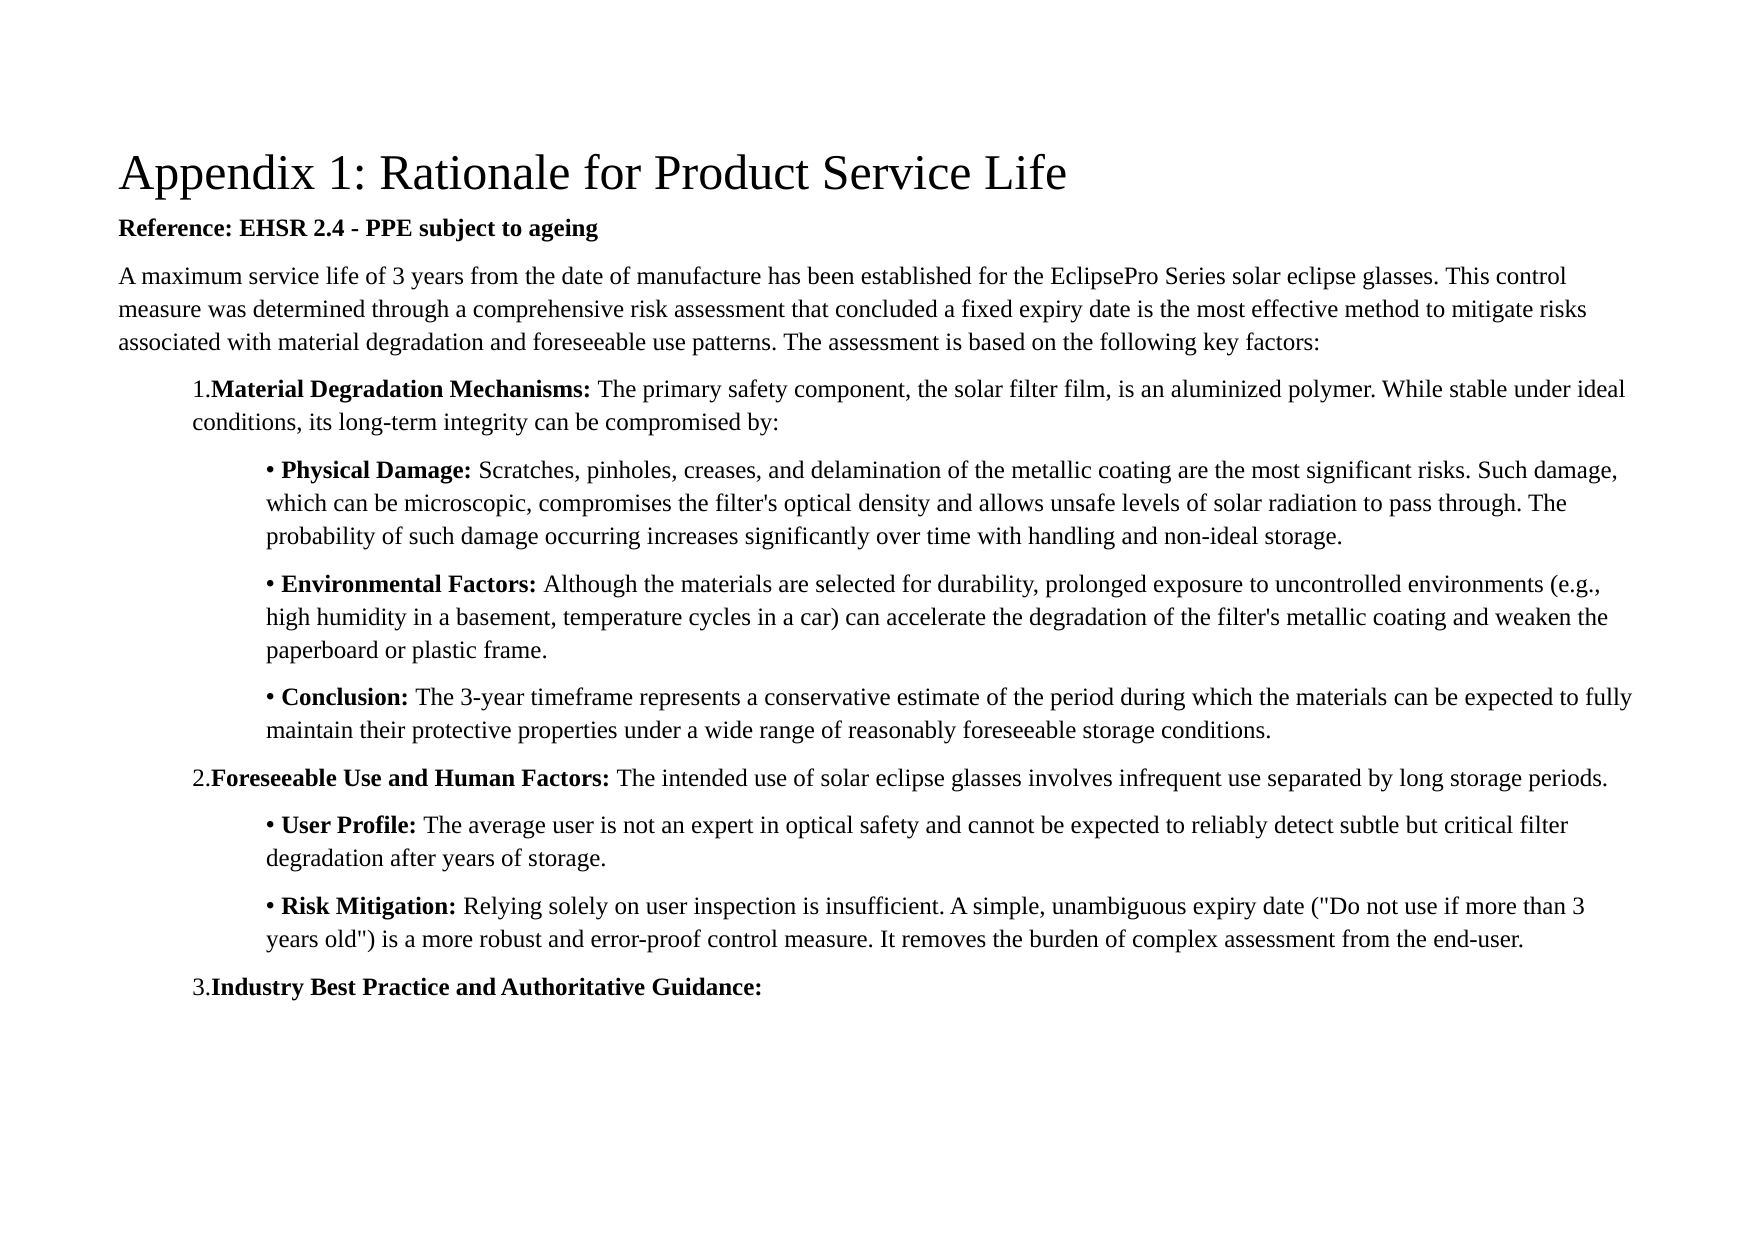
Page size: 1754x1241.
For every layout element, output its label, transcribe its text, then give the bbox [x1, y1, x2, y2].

list Physical Damage: Scratches, pinholes, creases, and delamination of the metallic coating are the most significant risks. Such damage, which can be microscopic, compromises the filter's optical density and allows unsafe levels of solar radiation to pass through. The probability of such damage occurring increases significantly over time with handling and non-ideal storage. [118, 455, 1635, 550]
list Industry Best Practice and Authoritative Guidance: [118, 972, 1635, 1001]
list Material Degradation Mechanisms: The primary safety component, the solar filter film, is an aluminized polymer. While stable under ideal conditions, its long-term integrity can be compromised by: [118, 374, 1635, 436]
list Risk Mitigation: Relying solely on user inspection is insufficient. A simple, unambiguous expiry date ("Do not use if more than 3 years old") is a more robust and error-proof control measure. It removes the burden of complex assessment from the end-user. [118, 891, 1635, 953]
list User Profile: The average user is not an expert in optical safety and cannot be expected to reliably detect subtle but critical filter degradation after years of storage. [118, 811, 1635, 872]
list Conclusion: The 3-year timeframe represents a conservative estimate of the period during which the materials can be expected to fully maintain their protective properties under a wide range of reasonably foreseeable storage conditions. [118, 682, 1635, 744]
text A maximum service life of 3 years from the date of manufacture has been established for the EclipsePro Series solar eclipse glasses. This control measure was determined through a comprehensive risk assessment that concluded a fixed expiry date is the most effective method to mitigate risks associated with material degradation and foreseeable use patterns. The assessment is based on the following key factors: [118, 261, 1635, 356]
list Foreseeable Use and Human Factors: The intended use of solar eclipse glasses involves infrequent use separated by long storage periods. [118, 763, 1635, 792]
subtitle Appendix 1: Rationale for Product Service Life [118, 143, 1635, 201]
text Reference: EHSR 2.4 - PPE subject to ageing [118, 213, 1635, 242]
list Environmental Factors: Although the materials are selected for durability, prolonged exposure to uncontrolled environments (e.g., high humidity in a basement, temperature cycles in a car) can accelerate the degradation of the filter's metallic coating and weaken the paperboard or plastic frame. [118, 569, 1635, 663]
